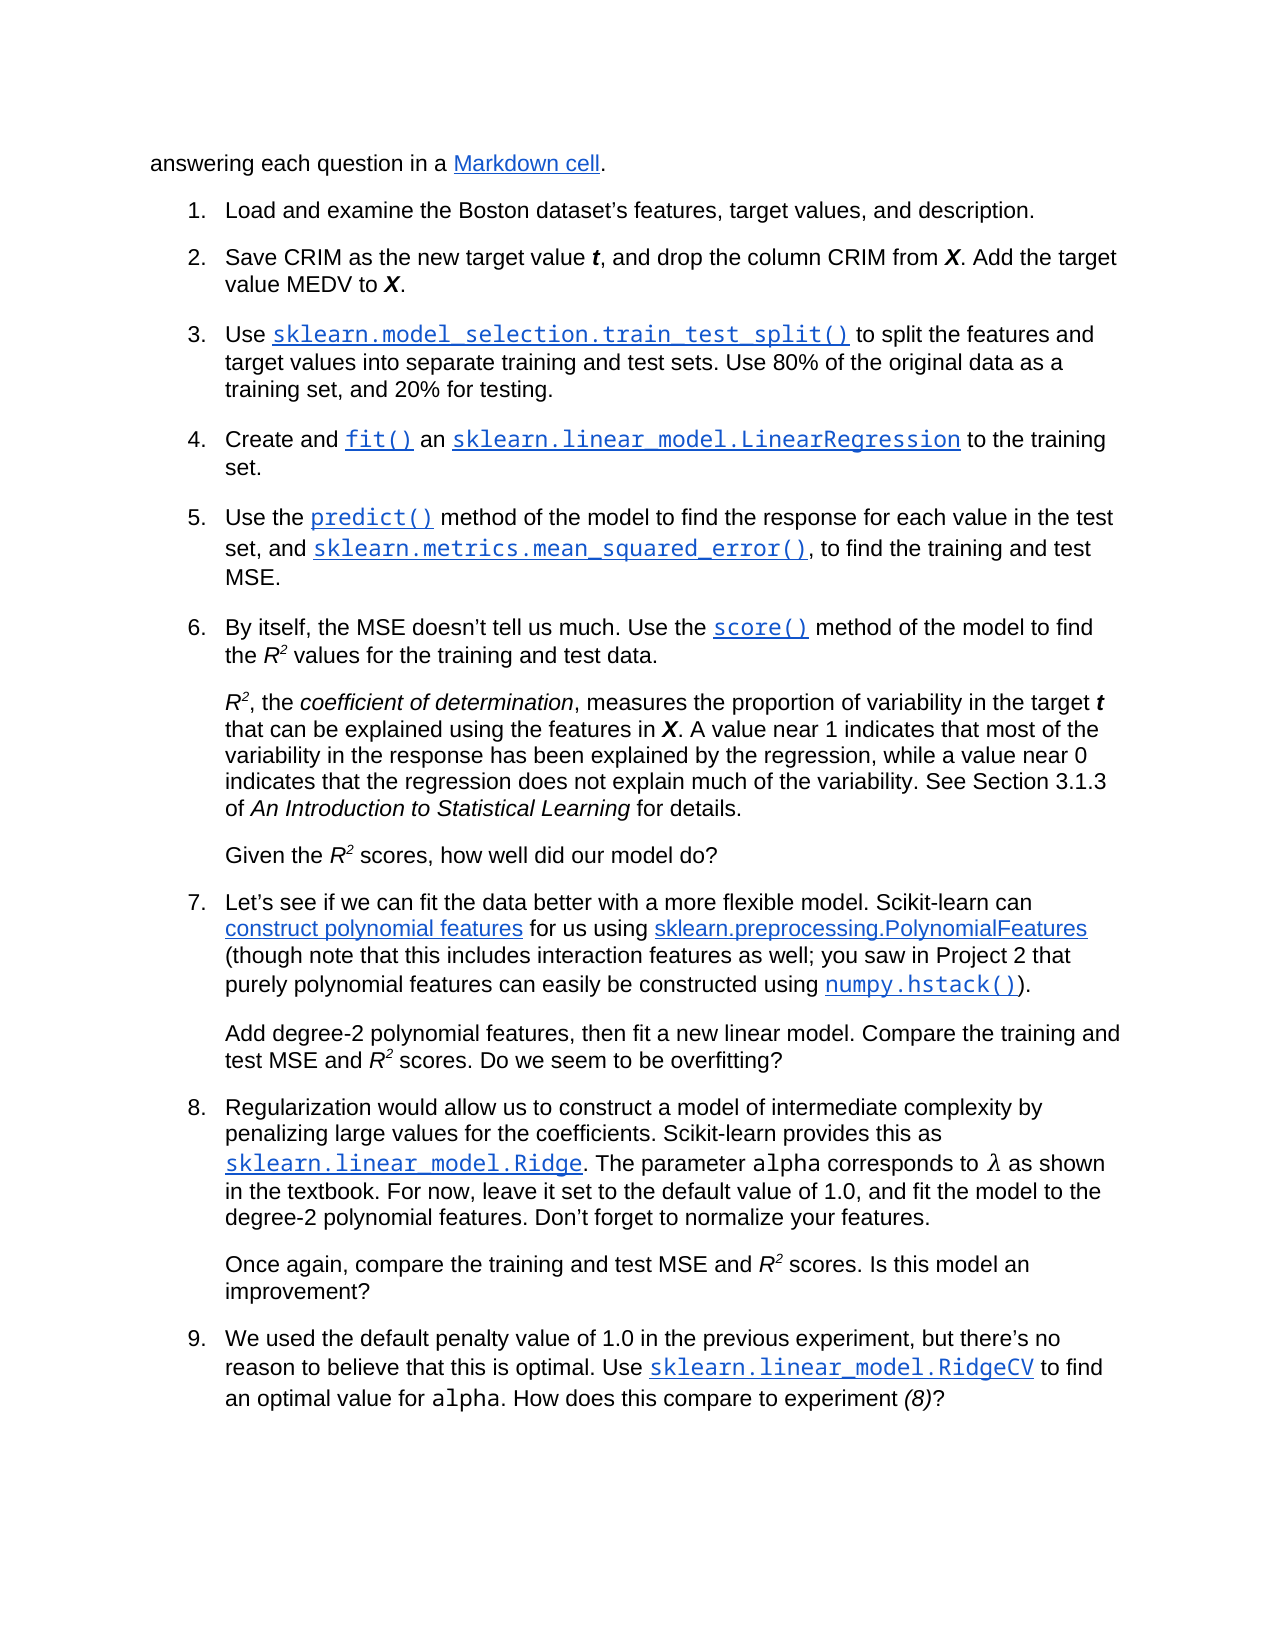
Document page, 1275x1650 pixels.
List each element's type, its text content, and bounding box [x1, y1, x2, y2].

list Use the predict() method of the model to find the response for each value in the test set, and sklearn.metrics.mean_squared_error(), to find the training and test MSE. [187, 501, 1125, 590]
text Add degree-2 polynomial features, then fit a new linear model. Compare the training and test MSE and R2 scores. Do we seem to be overfitting? [225, 1020, 1125, 1073]
list We used the default penalty value of 1.0 in the previous experiment, but there’s no reason to believe that this is optimal. Use sklearn.linear_model.RidgeCV to find an optimal value for alpha. How does this compare to experiment (8)? [187, 1325, 1125, 1414]
list Save CRIM as the new target value t, and drop the column CRIM from X. Add the target value MEDV to X. [187, 244, 1125, 297]
list Let’s see if we can fit the data better with a more flexible model. Scikit-learn can construct polynomial features for us using sklearn.preprocessing.PolynomialFeatures (though note that this includes interaction features as well; you saw in Project 2 that purely polynomial features can easily be constructed using numpy.hstack()). [187, 889, 1125, 999]
list Create and fit() an sklearn.linear_model.LinearRegression to the training set. [187, 423, 1125, 480]
list Regularization would allow us to construct a model of intermediate complexity by penalizing large values for the coefficients. Scikit-learn provides this as sklearn.linear_model.Ridge. The parameter alpha corresponds to 𝜆 as shown in the textbook. For now, leave it set to the default value of 1.0, and fit the model to the degree-2 polynomial features. Don’t forget to normalize your features. [187, 1094, 1125, 1230]
text R2, the coefficient of determination, measures the proportion of variability in the target t that can be explained using the features in X. A value near 1 indicates that most of the variability in the response has been explained by the regression, while a value near 0 indicates that the regression does not explain much of the variability. See Section 3.1.3 of An Introduction to Statistical Learning for details. [225, 689, 1125, 821]
list Use sklearn.model_selection.train_test_split() to split the features and target values into separate training and test sets. Use 80% of the original data as a training set, and 20% for testing. [187, 318, 1125, 402]
text Once again, compare the training and test MSE and R2 scores. Is this model an improvement? [225, 1251, 1125, 1304]
list By itself, the MSE doesn’t tell us much. Use the score() method of the model to find the R2 values for the training and test data. [187, 611, 1125, 668]
text Given the R2 scores, how well did our model do? [225, 842, 1125, 868]
text answering each question in a Markdown cell. [150, 150, 1125, 176]
list Load and examine the Boston dataset’s features, target values, and description. [187, 197, 1125, 223]
